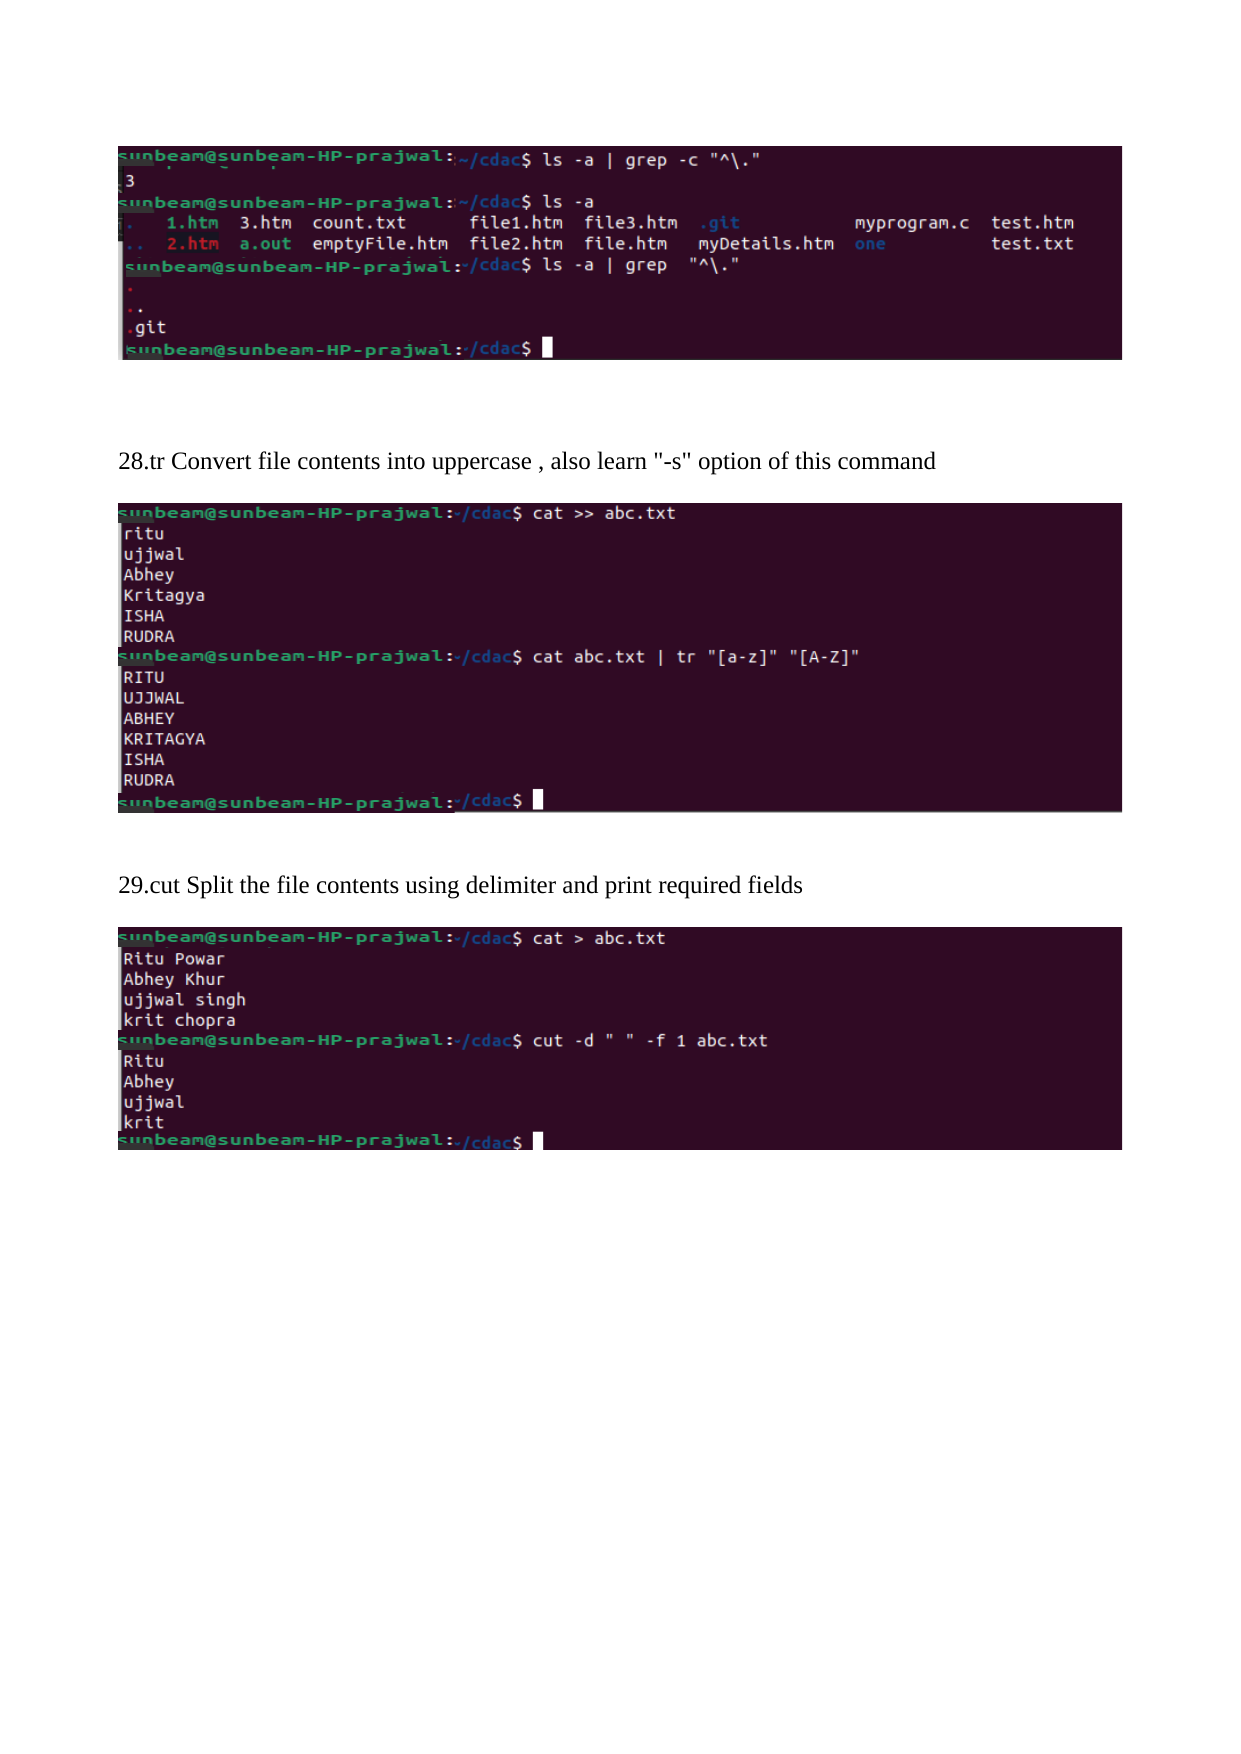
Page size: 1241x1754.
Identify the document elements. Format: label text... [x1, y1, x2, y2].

text 28.tr Convert file contents into uppercase , also learn "-s" option of this command [118, 446, 1122, 475]
picture [118, 503, 1123, 813]
text 29.cut Split the file contents using delimiter and print required fields [118, 870, 1122, 899]
picture [118, 927, 1123, 1150]
picture [118, 146, 1123, 360]
